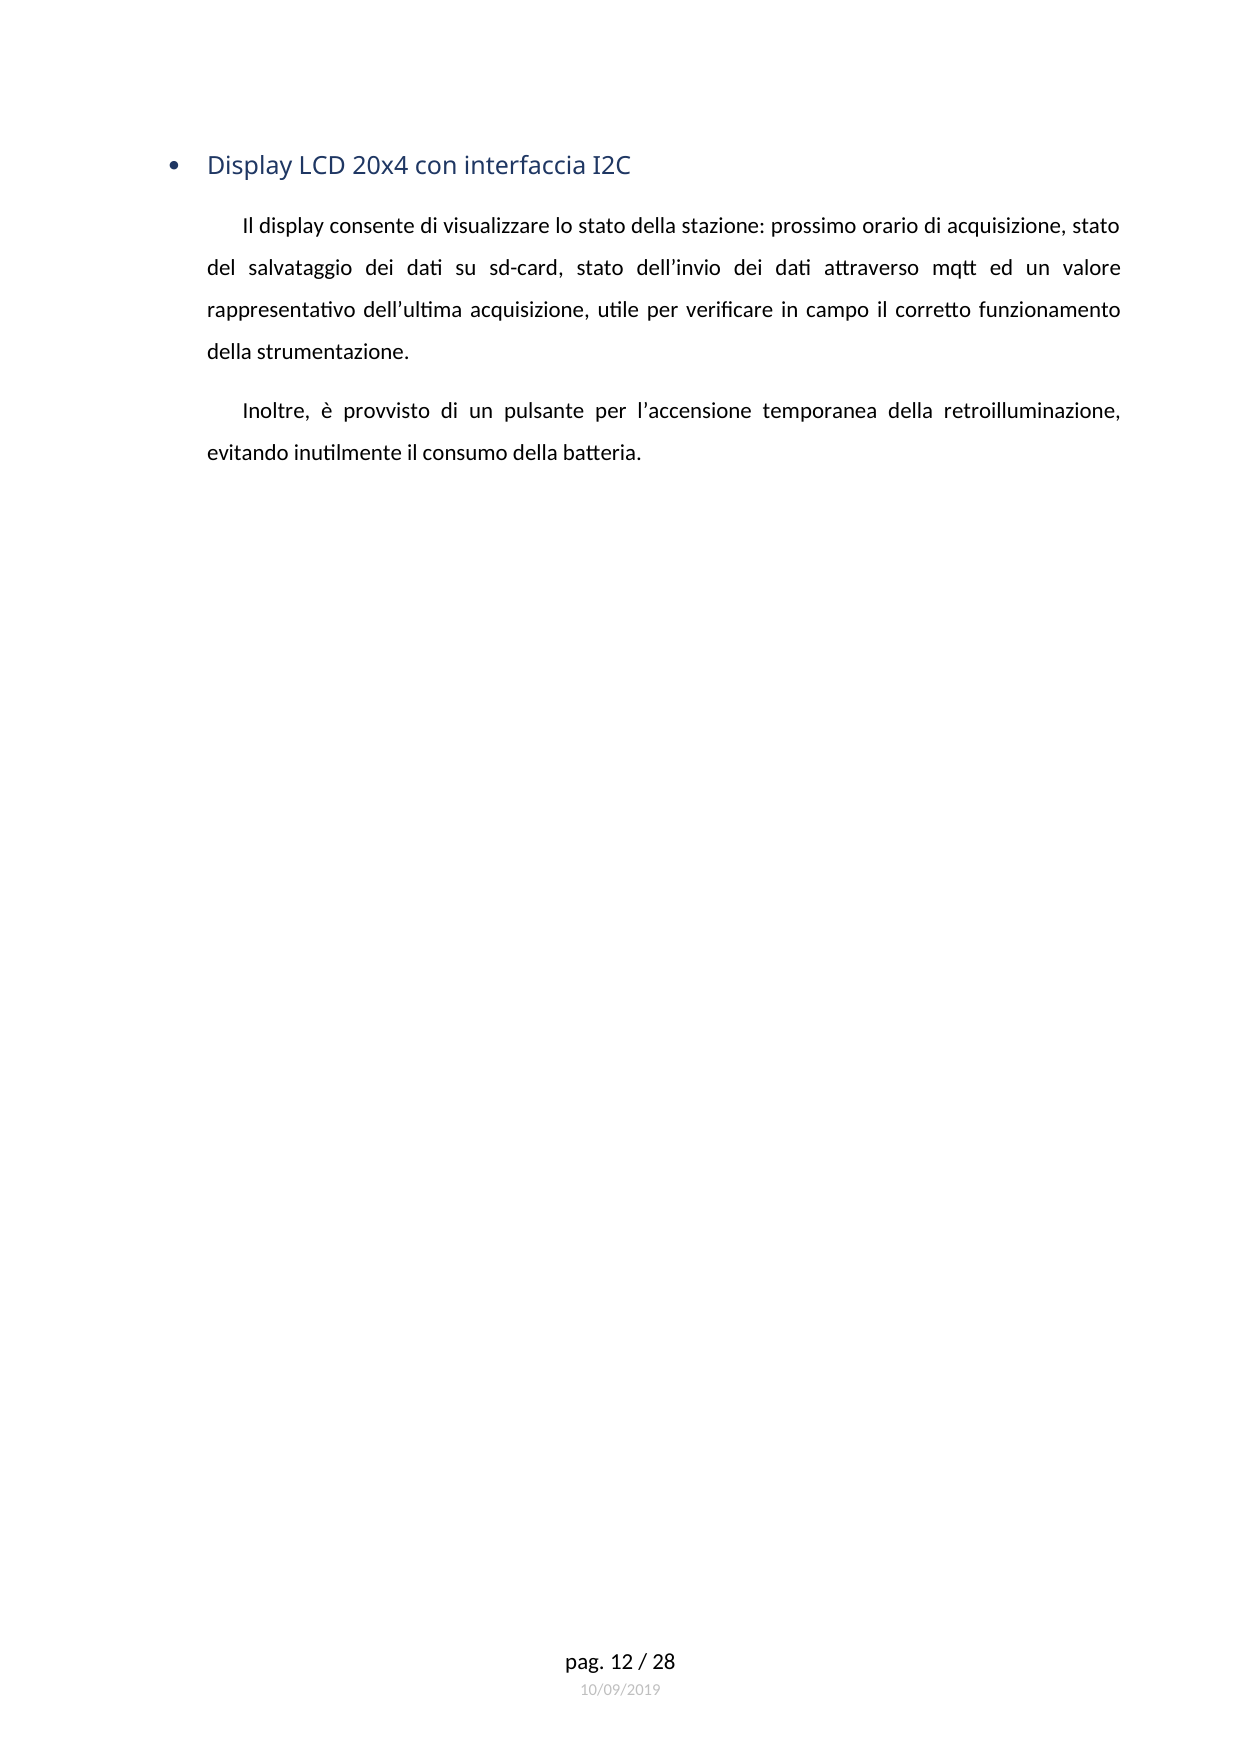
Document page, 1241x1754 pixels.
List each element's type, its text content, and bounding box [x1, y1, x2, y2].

subtitle Display LCD 20x4 con interfaccia I2C [169, 148, 1122, 182]
text Inoltre, è provvisto di un pulsante per l’accensione temporanea della retroilluminazione, evitando inutilmente il consumo della batteria. [207, 396, 1122, 466]
text Il display consente di visualizzare lo stato della stazione: prossimo orario di acquisizione, stato del salvataggio dei dati su sd-card, stato dell’invio dei dati attraverso mqtt ed un valore rappresentativo dell’ultima acquisizione, utile per verificare in campo il corretto funzionamento della strumentazione. [207, 211, 1122, 365]
